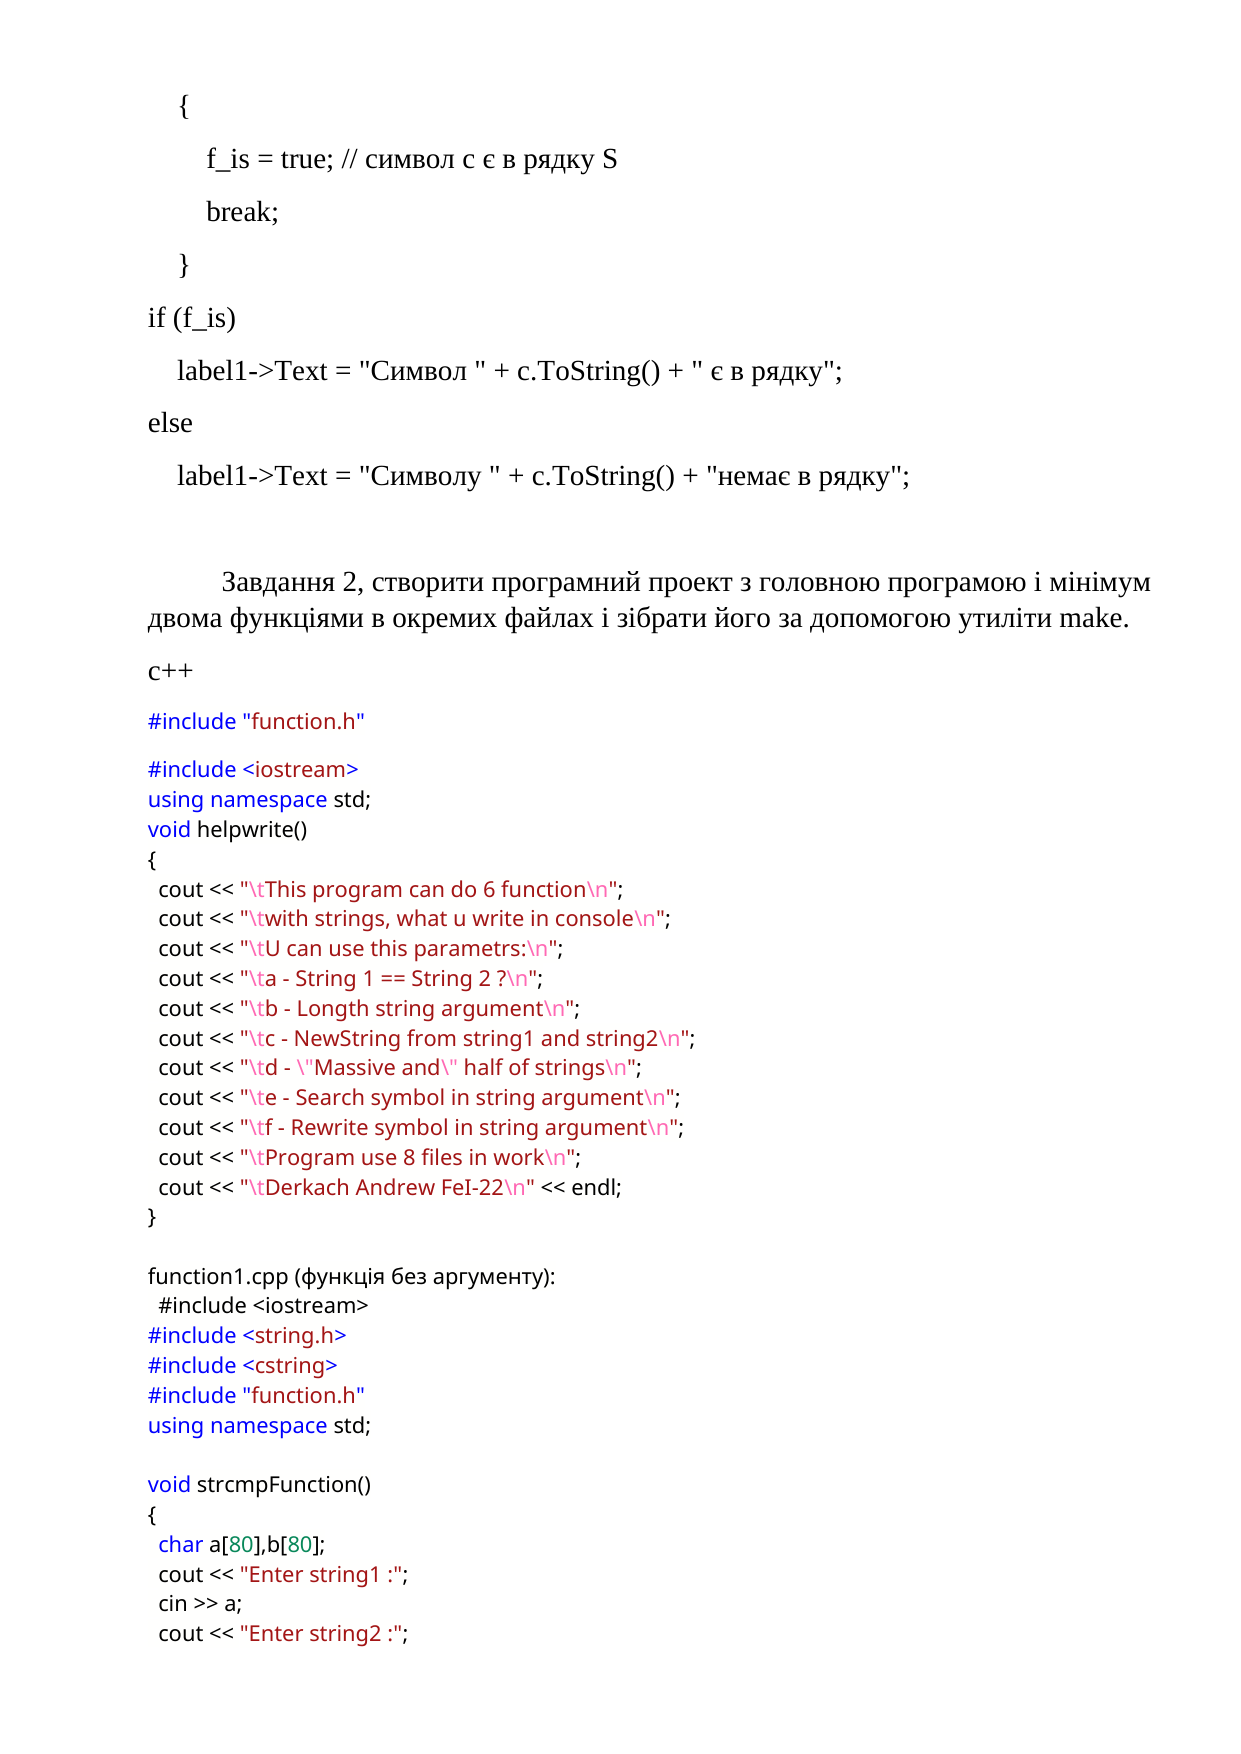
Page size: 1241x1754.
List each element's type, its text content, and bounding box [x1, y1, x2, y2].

text using namespace std; [148, 784, 1152, 814]
text cout << "Enter string1 :"; [148, 1558, 1152, 1588]
text f_is = true; // символ c є в рядку S [148, 141, 1152, 175]
text cout << "\tProgram use 8 files in work\n"; [148, 1142, 1152, 1171]
text label1->Text = "Символу " + c.ToString() + "немає в рядку"; [148, 458, 1152, 492]
text cout << "\tf - Rewrite symbol in string argument\n"; [148, 1112, 1152, 1142]
text { [148, 1499, 1152, 1529]
text cout << "\tb - Longth string argument\n"; [148, 993, 1152, 1022]
text label1->Text = "Символ " + c.ToString() + " є в рядку"; [148, 353, 1152, 386]
text { [148, 88, 1152, 122]
text } [148, 1201, 1152, 1231]
text } [148, 247, 1152, 281]
text #include <iostream> [148, 754, 1152, 784]
text function1.cpp (функція без аргументу): [148, 1261, 1152, 1291]
text cout << "Enter string2 :"; [148, 1618, 1152, 1648]
text cout << "\te - Search symbol in string argument\n"; [148, 1082, 1152, 1112]
text с++ [148, 653, 1152, 686]
text #include "function.h" [148, 706, 1152, 735]
text void helpwrite() [148, 814, 1152, 844]
text if (f_is) [148, 300, 1152, 333]
text cin >> a; [148, 1588, 1152, 1618]
text { [148, 844, 1152, 873]
text cout << "\tU can use this parametrs:\n"; [148, 933, 1152, 963]
text #include <cstring> [148, 1350, 1152, 1380]
text else [148, 405, 1152, 439]
text cout << "\td - \"Massive and\" half of strings\n"; [148, 1052, 1152, 1082]
text using namespace std; [148, 1410, 1152, 1439]
text cout << "\ta - String 1 == String 2 ?\n"; [148, 963, 1152, 993]
text #include <string.h> [148, 1320, 1152, 1350]
text break; [148, 194, 1152, 228]
text cout << "\twith strings, what u write in console\n"; [148, 903, 1152, 933]
text cout << "\tThis program can do 6 function\n"; [148, 873, 1152, 903]
text Завдання 2, створити програмний проект з головною програмою і мінімум двома функціями в окремих файлах і зібрати його за допомогою утиліти make. [148, 564, 1152, 633]
text cout << "\tDerkach Andrew FeI-22\n" << endl; [148, 1171, 1152, 1201]
text cout << "\tc - NewString from string1 and string2\n"; [148, 1022, 1152, 1052]
text #include "function.h" [148, 1380, 1152, 1410]
text #include <iostream> [148, 1291, 1152, 1320]
text void strcmpFunction() [148, 1469, 1152, 1499]
text char a[80],b[80]; [148, 1529, 1152, 1558]
